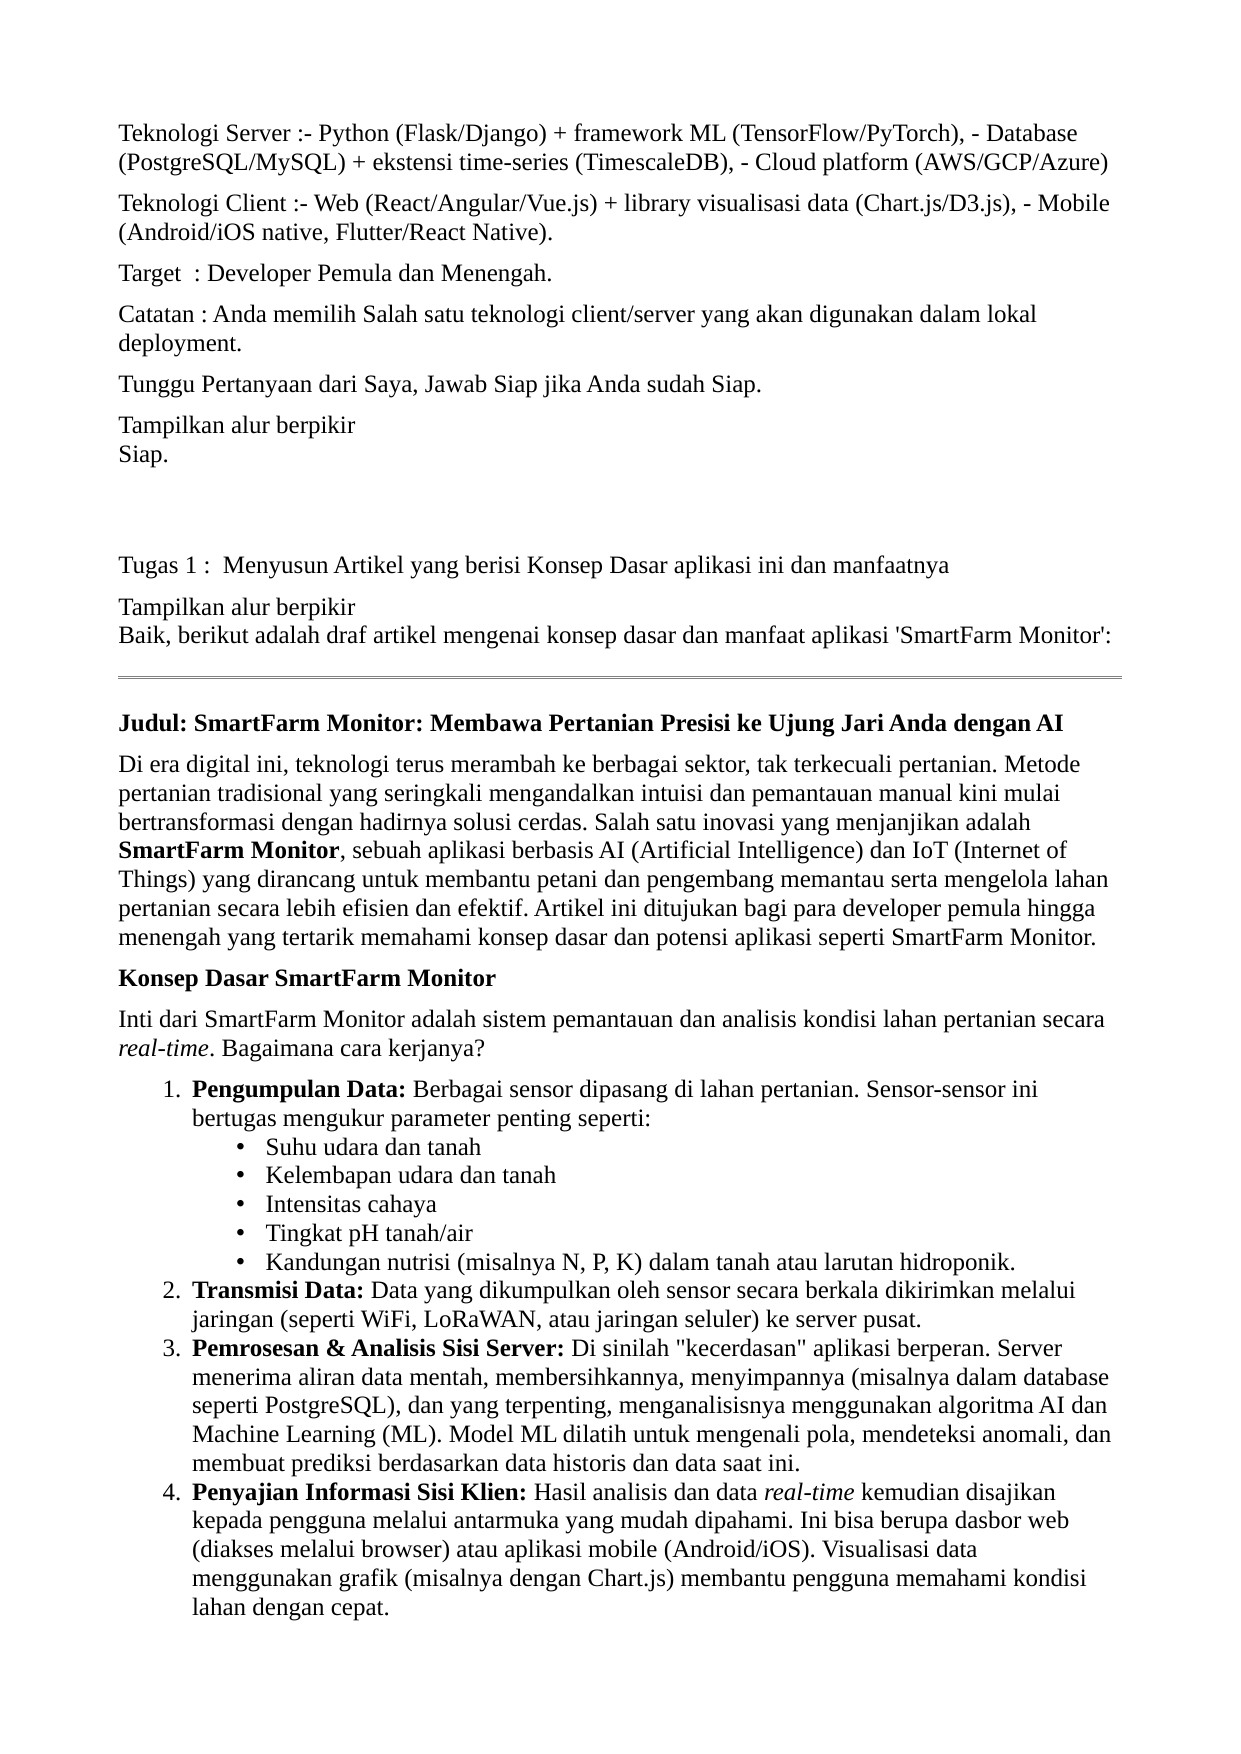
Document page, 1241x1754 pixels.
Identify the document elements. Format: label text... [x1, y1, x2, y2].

list Kandungan nutrisi (misalnya N, P, K) dalam tanah atau larutan hidroponik. [236, 1247, 1122, 1276]
list Transmisi Data: Data yang dikumpulkan oleh sensor secara berkala dikirimkan melalui jaringan (seperti WiFi, LoRaWAN, atau jaringan seluler) ke server pusat. [162, 1276, 1122, 1333]
list Penyajian Informasi Sisi Klien: Hasil analisis dan data real-time kemudian disajikan kepada pengguna melalui antarmuka yang mudah dipahami. Ini bisa berupa dasbor web (diakses melalui browser) atau aplikasi mobile (Android/iOS). Visualisasi data menggunakan grafik (misalnya dengan Chart.js) membantu pengguna memahami kondisi lahan dengan cepat. [162, 1477, 1122, 1621]
text Konsep Dasar SmartFarm Monitor [118, 963, 1122, 992]
text Inti dari SmartFarm Monitor adalah sistem pemantauan dan analisis kondisi lahan pertanian secara real-time. Bagaimana cara kerjanya? [118, 1004, 1122, 1062]
text Catatan : Anda memilih Salah satu teknologi client/server yang akan digunakan dalam lokal deployment. [118, 299, 1122, 357]
list Pengumpulan Data: Berbagai sensor dipasang di lahan pertanian. Sensor-sensor ini bertugas mengukur parameter penting seperti: [162, 1074, 1122, 1132]
text Tunggu Pertanyaan dari Saya, Jawab Siap jika Anda sudah Siap. [118, 369, 1122, 398]
text Teknologi Client :- Web (React/Angular/Vue.js) + library visualisasi data (Chart.js/D3.js), - Mobile (Android/iOS native, Flutter/React Native). [118, 188, 1122, 246]
text Baik, berikut adalah draf artikel mengenai konsep dasar dan manfaat aplikasi 'SmartFarm Monitor': [118, 621, 1122, 649]
text Teknologi Server :- Python (Flask/Django) + framework ML (TensorFlow/PyTorch), - Database (PostgreSQL/MySQL) + ekstensi time-series (TimescaleDB), - Cloud platform (AWS/GCP/Azure) [118, 118, 1122, 176]
list Suhu udara dan tanah [236, 1132, 1122, 1161]
list Pemrosesan & Analisis Sisi Server: Di sinilah "kecerdasan" aplikasi berperan. Server menerima aliran data mentah, membersihkannya, menyimpannya (misalnya dalam database seperti PostgreSQL), dan yang terpenting, menganalisisnya menggunakan algoritma AI dan Machine Learning (ML). Model ML dilatih untuk mengenali pola, mendeteksi anomali, dan membuat prediksi berdasarkan data historis dan data saat ini. [162, 1333, 1122, 1477]
text Tampilkan alur berpikir [118, 411, 1122, 439]
list Intensitas cahaya [236, 1189, 1122, 1218]
list Kelembapan udara dan tanah [236, 1161, 1122, 1189]
text Judul: SmartFarm Monitor: Membawa Pertanian Presisi ke Ujung Jari Anda dengan AI [118, 708, 1122, 737]
list Tingkat pH tanah/air [236, 1218, 1122, 1247]
text Tugas 1 : Menyusun Artikel yang berisi Konsep Dasar aplikasi ini dan manfaatnya [118, 551, 1122, 579]
text Tampilkan alur berpikir [118, 592, 1122, 621]
text Siap. [118, 439, 1122, 468]
text Target : Developer Pemula dan Menengah. [118, 258, 1122, 287]
text Di era digital ini, teknologi terus merambah ke berbagai sektor, tak terkecuali pertanian. Metode pertanian tradisional yang seringkali mengandalkan intuisi dan pemantauan manual kini mulai bertransformasi dengan hadirnya solusi cerdas. Salah satu inovasi yang menjanjikan adalah SmartFarm Monitor, sebuah aplikasi berbasis AI (Artificial Intelligence) dan IoT (Internet of Things) yang dirancang untuk membantu petani dan pengembang memantau serta mengelola lahan pertanian secara lebih efisien dan efektif. Artikel ini ditujukan bagi para developer pemula hingga menengah yang tertarik memahami konsep dasar dan potensi aplikasi seperti SmartFarm Monitor. [118, 749, 1122, 951]
